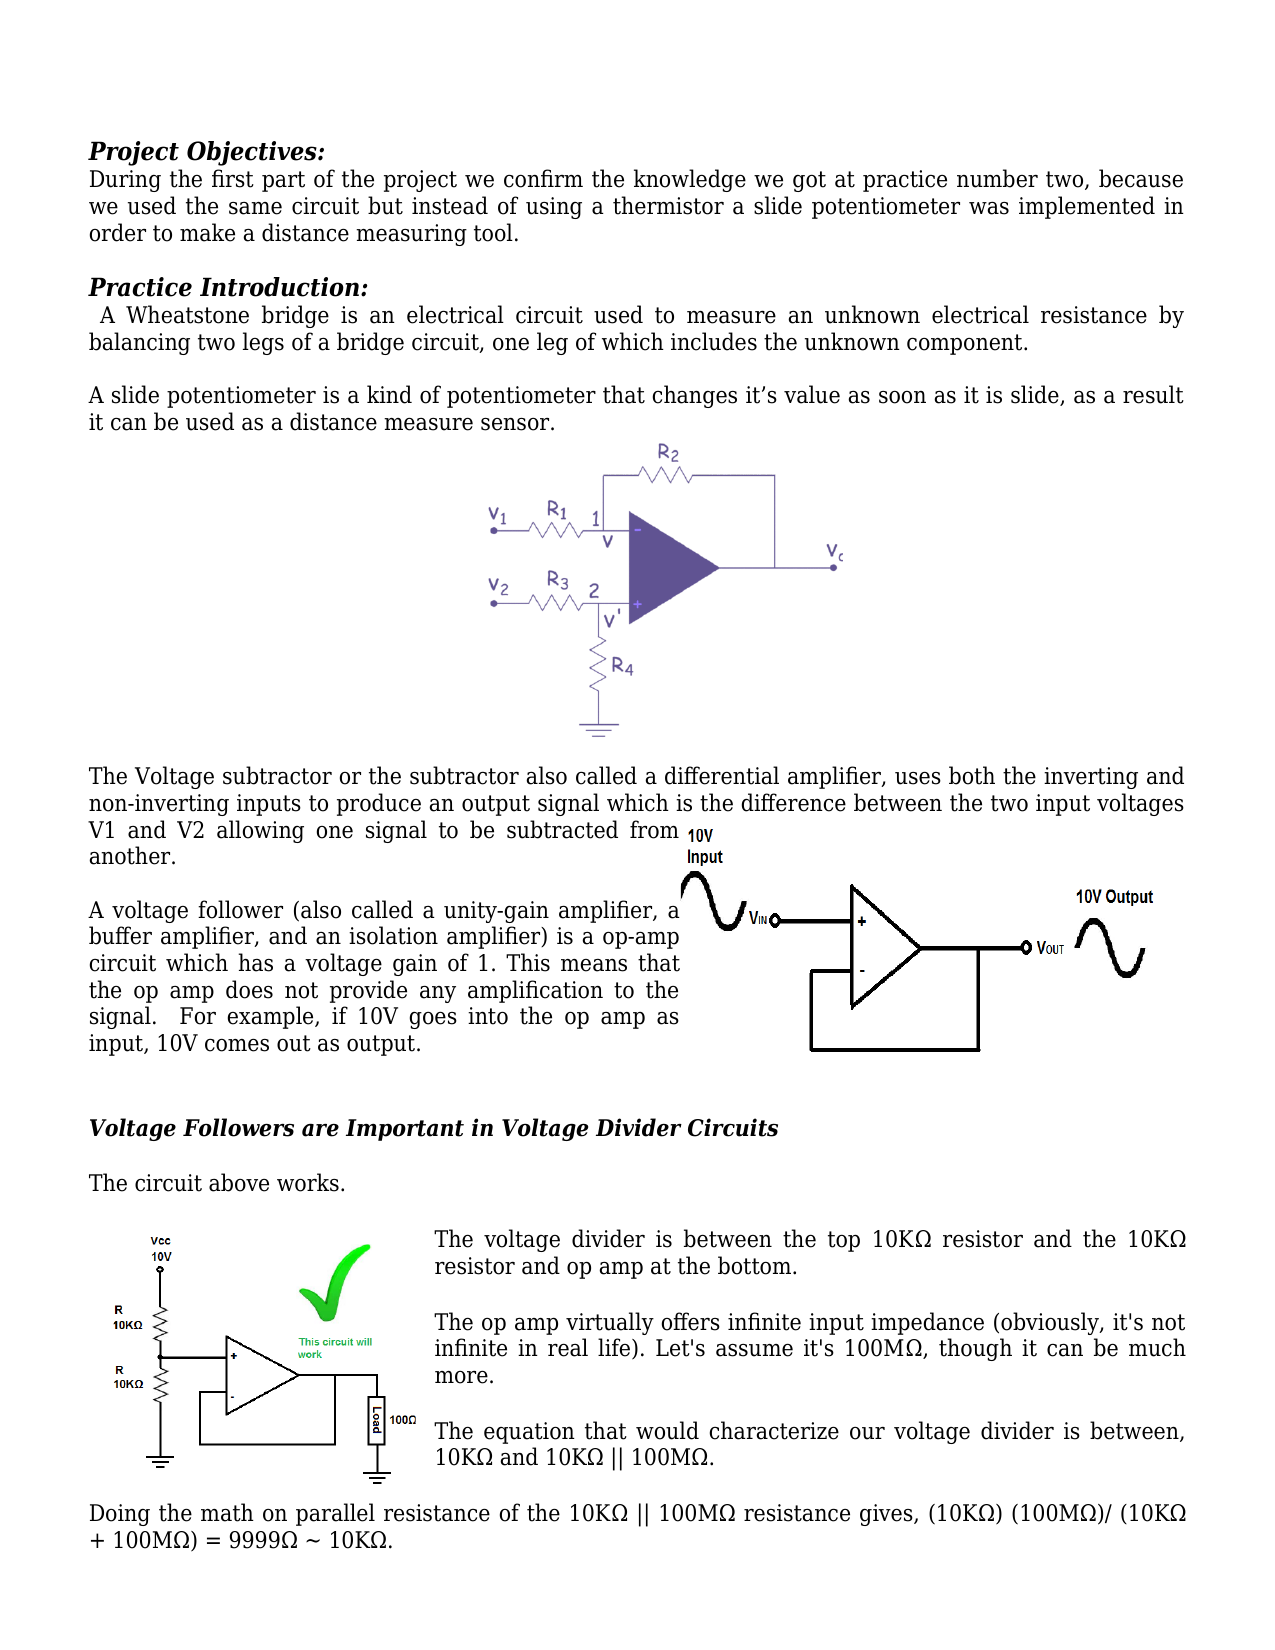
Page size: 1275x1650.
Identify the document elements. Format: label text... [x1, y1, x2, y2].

text Voltage Followers are Important in Voltage Divider Circuits [88, 1114, 1186, 1141]
text Doing the math on parallel resistance of the 10KΩ || 100MΩ resistance gives, (10KΩ) (100MΩ)/ (10KΩ + 100MΩ) = 9999Ω ~ 10KΩ. [88, 1500, 1186, 1554]
text The equation that would characterize our voltage divider is between, 10KΩ and 10KΩ || 100MΩ. [416, 1418, 1186, 1471]
text The voltage divider is between the top 10KΩ resistor and the 10KΩ resistor and op amp at the bottom. [88, 1226, 1186, 1279]
picture [113, 1237, 416, 1484]
text The circuit above works. [88, 1170, 1186, 1197]
picture [680, 827, 1154, 1053]
text A slide potentiometer is a kind of potentiometer that changes it’s value as soon as it is slide, as a result it can be used as a distance measure sensor. [88, 382, 1186, 436]
text A Wheatstone bridge is an electrical circuit used to measure an unknown electrical resistance by balancing two legs of a bridge circuit, one leg of which includes the unknown component. [88, 302, 1186, 356]
text Practice Introduction: [88, 273, 1186, 302]
text A voltage follower (also called a unity-gain amplifier, a buffer amplifier, and an isolation amplifier) is a op-amp circuit which has a voltage gain of 1. This means that the op amp does not provide any amplification to the signal. For example, if 10V goes into the op amp as input, 10V comes out as output. [88, 897, 1186, 1057]
text The op amp virtually offers infinite input impedance (obviously, it's not infinite in real life). Let's assume it's 100MΩ, though it can be much more. [416, 1309, 1186, 1389]
text The Voltage subtractor or the subtractor also called a differential amplifier, uses both the inverting and non-inverting inputs to produce an output signal which is the difference between the two input voltages V1 and V2 allowing one signal to be subtracted from another. [88, 763, 1186, 870]
text During the first part of the project we confirm the knowledge we got at practice number two, because we used the same circuit but instead of using a thermistor a slide potentiometer was implemented in order to make a distance measuring tool. [88, 166, 1186, 246]
picture [488, 439, 843, 740]
text Project Objectives: [88, 137, 1186, 166]
